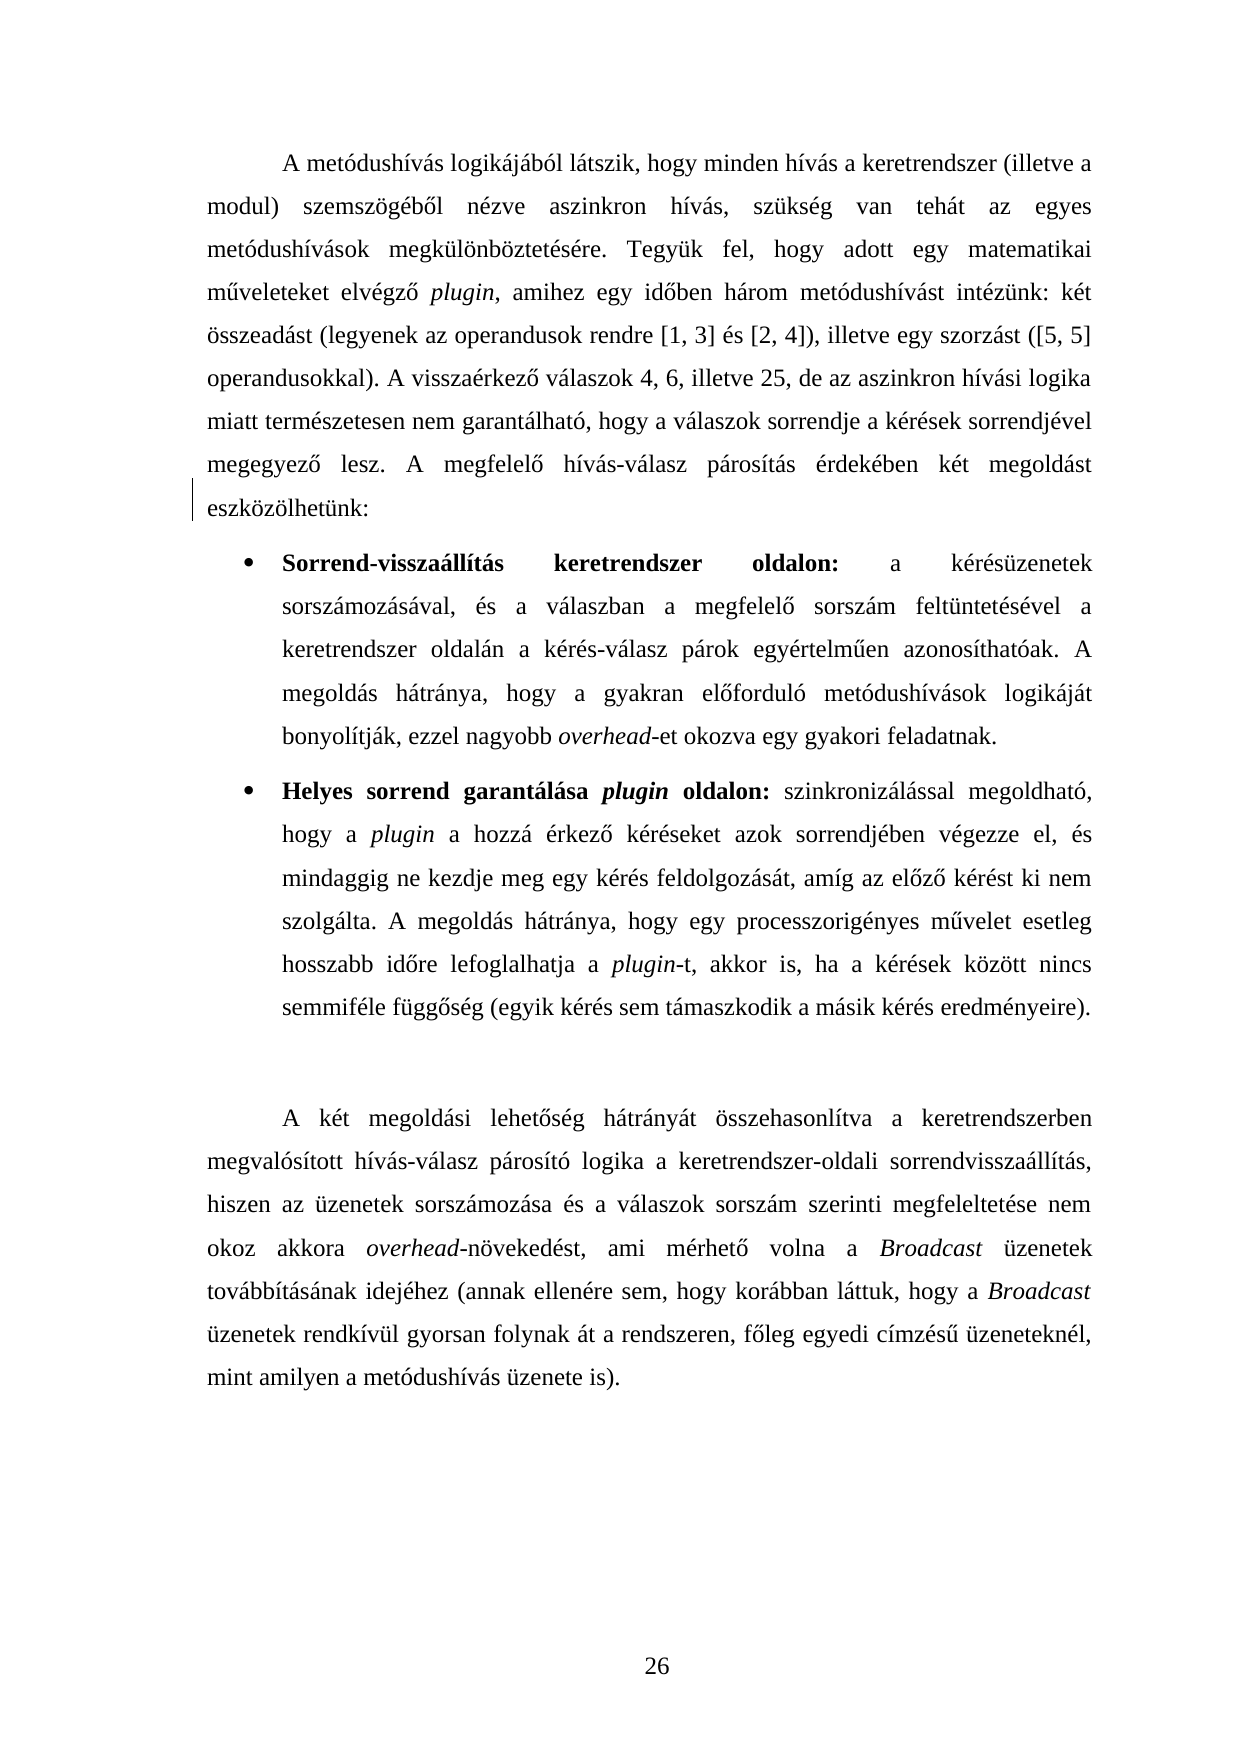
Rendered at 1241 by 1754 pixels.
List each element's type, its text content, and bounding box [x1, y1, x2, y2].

text A két megoldási lehetőség hátrányát összehasonlítva a keretrendszerben megvalósított hívás-válasz párosító logika a keretrendszer-oldali sorrendvisszaállítás, hiszen az üzenetek sorszámozása és a válaszok sorszám szerinti megfeleltetése nem okoz akkora overhead-növekedést, ami mérhető volna a Broadcast üzenetek továbbításának idejéhez (annak ellenére sem, hogy korábban láttuk, hogy a Broadcast üzenetek rendkívül gyorsan folynak át a rendszeren, főleg egyedi címzésű üzeneteknél, mint amilyen a metódushívás üzenete is). [207, 1103, 1092, 1391]
text A metódushívás logikájából látszik, hogy minden hívás a keretrendszer (illetve a modul) szemszögéből nézve aszinkron hívás, szükség van tehát az egyes metódushívások megkülönböztetésére. Tegyük fel, hogy adott egy matematikai műveleteket elvégző plugin, amihez egy időben három metódushívást intézünk: két összeadást (legyenek az operandusok rendre [1, 3] és [2, 4]), illetve egy szorzást ([5, 5] operandusokkal). A visszaérkező válaszok 4, 6, illetve 25, de az aszinkron hívási logika miatt természetesen nem garantálható, hogy a válaszok sorrendje a kérések sorrendjével megegyező lesz. A megfelelő hívás-válasz párosítás érdekében két megoldást eszközölhetünk: [207, 148, 1092, 521]
list Helyes sorrend garantálása plugin oldalon: szinkronizálással megoldható, hogy a plugin a hozzá érkező kéréseket azok sorrendjében végezze el, és mindaggig ne kezdje meg egy kérés feldolgozását, amíg az előző kérést ki nem szolgálta. A megoldás hátránya, hogy egy processzorigényes művelet esetleg hosszabb időre lefoglalhatja a plugin-t, akkor is, ha a kérések között nincs semmiféle függőség (egyik kérés sem támaszkodik a másik kérés eredményeire). [244, 776, 1092, 1021]
list Sorrend-visszaállítás keretrendszer oldalon: a kérésüzenetek sorszámozásával, és a válaszban a megfelelő sorszám feltüntetésével a keretrendszer oldalán a kérés-válasz párok egyértelműen azonosíthatóak. A megoldás hátránya, hogy a gyakran előforduló metódushívások logikáját bonyolítják, ezzel nagyobb overhead-et okozva egy gyakori feladatnak. [244, 548, 1092, 749]
